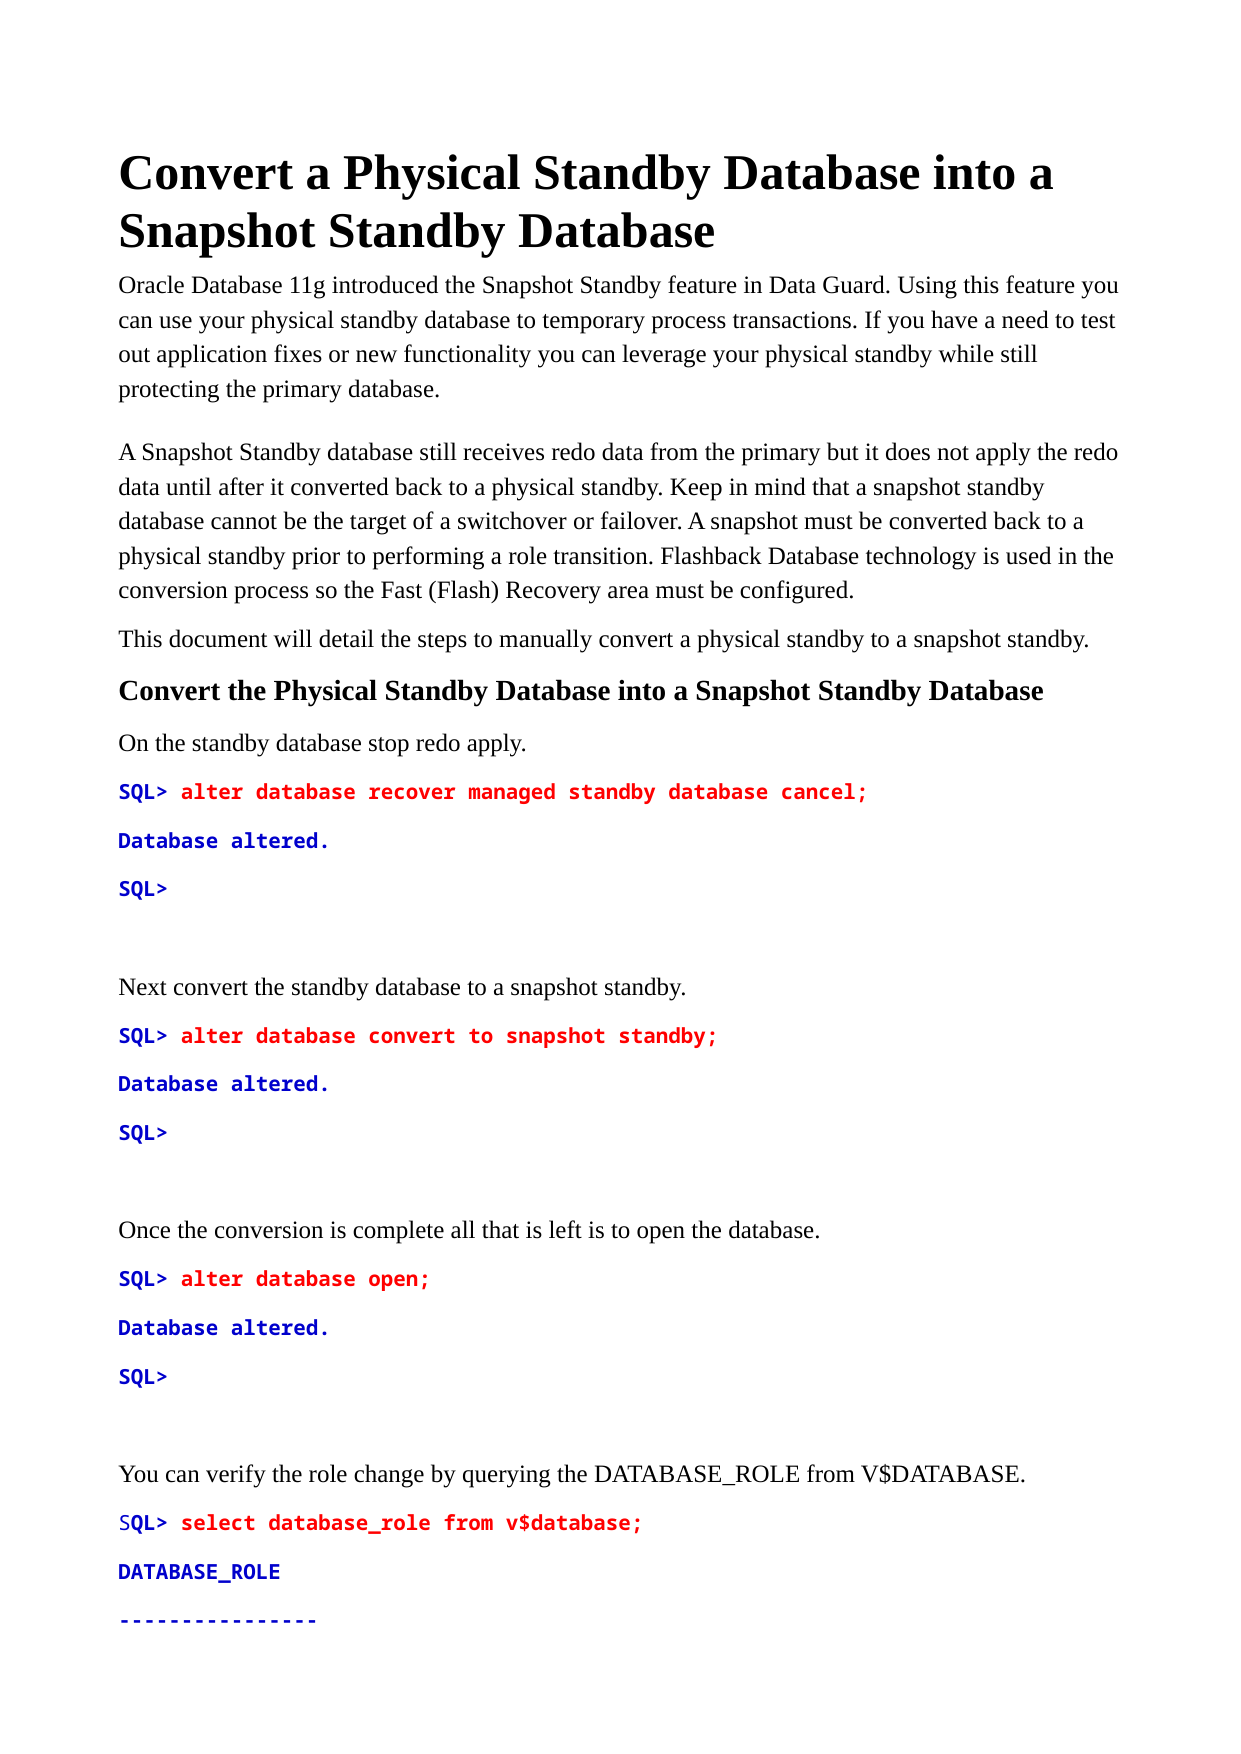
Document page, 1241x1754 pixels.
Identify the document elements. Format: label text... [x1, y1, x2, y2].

text ---------------- [118, 1605, 1122, 1634]
subtitle Convert a Physical Standby Database into a Snapshot Standby Database [118, 143, 1122, 258]
text Database altered. [118, 1069, 1122, 1098]
text Database altered. [118, 826, 1122, 854]
text This document will detail the steps to manually convert a physical standby to a snapshot standby. [118, 624, 1122, 653]
text Database altered. [118, 1313, 1122, 1342]
text You can verify the role change by querying the DATABASE_ROLE from V$DATABASE. [118, 1459, 1122, 1488]
text On the standby database stop redo apply. [118, 728, 1122, 757]
text SQL> [118, 1362, 1122, 1390]
text SQL> alter database recover managed standby database cancel; [118, 777, 1122, 806]
text SQL> [118, 1118, 1122, 1147]
text SQL> alter database open; [118, 1264, 1122, 1293]
text SQL> [118, 874, 1122, 903]
text Oracle Database 11g introduced the Snapshot Standby feature in Data Guard. Using this feature you can use your physical standby database to temporary process transactions. If you have a need to test out application fixes or new functionality you can leverage your physical standby while still protecting the primary database. A Snapshot Standby database still receives redo data from the primary but it does not apply the redo data until after it converted back to a physical standby. Keep in mind that a snapshot standby database cannot be the target of a switchover or failover. A snapshot must be converted back to a physical standby prior to performing a role transition. Flashback Database technology is used in the conversion process so the Fast (Flash) Recovery area must be configured. [118, 271, 1122, 604]
text Convert the Physical Standby Database into a Snapshot Standby Database [118, 673, 1122, 707]
text Once the conversion is complete all that is left is to open the database. [118, 1215, 1122, 1244]
text DATABASE_ROLE [118, 1557, 1122, 1585]
text SQL> alter database convert to snapshot standby; [118, 1021, 1122, 1049]
text Next convert the standby database to a snapshot standby. [118, 972, 1122, 1001]
text SQL> select database_role from v$database; [118, 1508, 1122, 1537]
